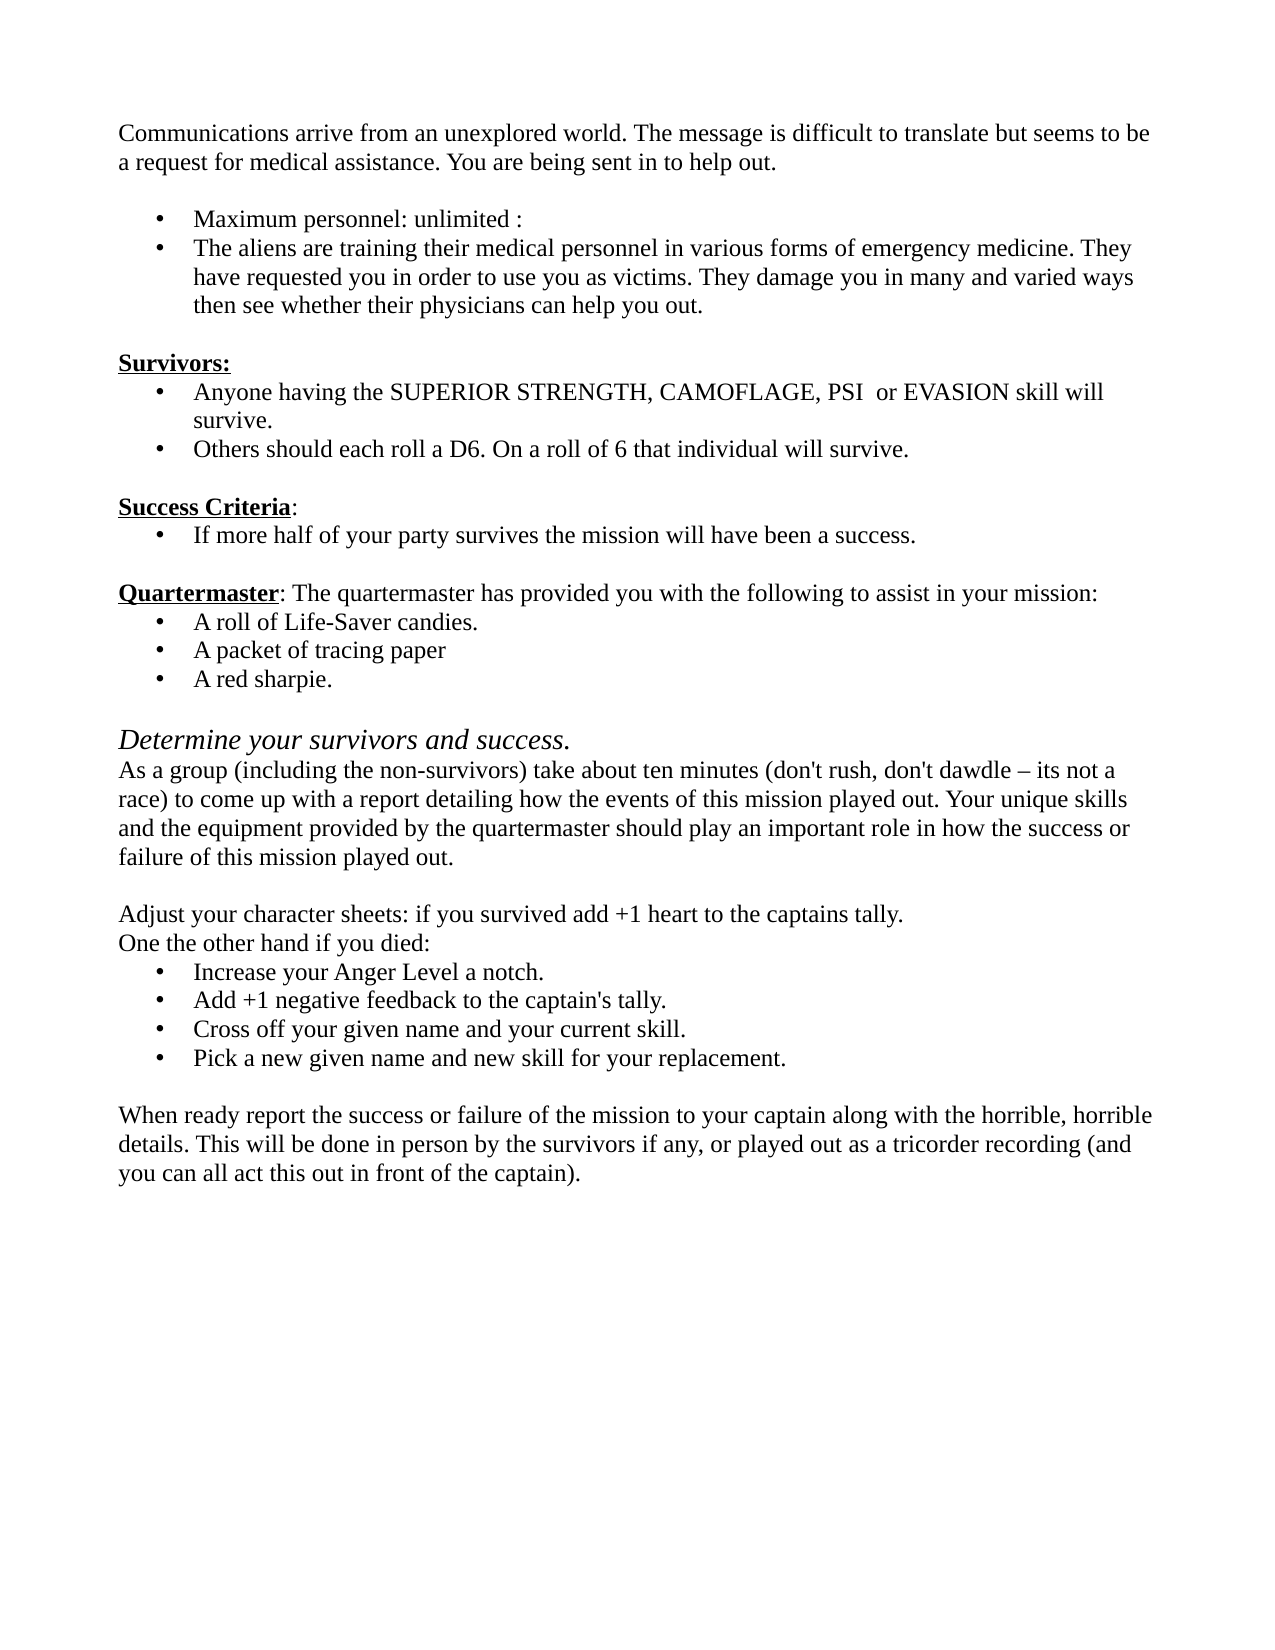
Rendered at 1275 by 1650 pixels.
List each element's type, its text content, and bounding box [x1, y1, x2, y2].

text One the other hand if you died: [118, 928, 1157, 957]
list Anyone having the SUPERIOR STRENGTH, CAMOFLAGE, PSI or EVASION skill will survive. [156, 377, 1157, 434]
list If more half of your party survives the mission will have been a success. [156, 521, 1157, 549]
text Determine your survivors and success. [118, 722, 1157, 755]
text Quartermaster: The quartermaster has provided you with the following to assist in your mission: [118, 578, 1157, 607]
text Communications arrive from an unexplored world. The message is difficult to translate but seems to be a request for medical assistance. You are being sent in to help out. [118, 118, 1157, 176]
text Adjust your character sheets: if you survived add +1 heart to the captains tally. [118, 899, 1157, 928]
list A roll of Life-Saver candies. [156, 607, 1157, 636]
list Add +1 negative feedback to the captain's tally. [156, 985, 1157, 1014]
list Pick a new given name and new skill for your replacement. [156, 1043, 1157, 1072]
text Success Criteria: [118, 492, 1157, 521]
list Others should each roll a D6. On a roll of 6 that individual will survive. [156, 434, 1157, 463]
text When ready report the success or failure of the mission to your captain along with the horrible, horrible details. This will be done in person by the survivors if any, or played out as a tricorder recording (and you can all act this out in front of the captain). [118, 1100, 1157, 1187]
list The aliens are training their medical personnel in various forms of emergency medicine. They have requested you in order to use you as victims. They damage you in many and varied ways then see whether their physicians can help you out. [156, 233, 1157, 319]
list Cross off your given name and your current skill. [156, 1014, 1157, 1043]
text As a group (including the non-survivors) take about ten minutes (don't rush, don't dawdle – its not a race) to come up with a report detailing how the events of this mission played out. Your unique skills and the equipment provided by the quartermaster should play an important role in how the success or failure of this mission played out. [118, 755, 1157, 870]
list A red sharpie. [156, 664, 1157, 693]
list Maximum personnel: unlimited : [156, 204, 1157, 233]
text Survivors: [118, 348, 1157, 377]
list A packet of tracing paper [156, 636, 1157, 664]
list Increase your Anger Level a notch. [156, 957, 1157, 985]
